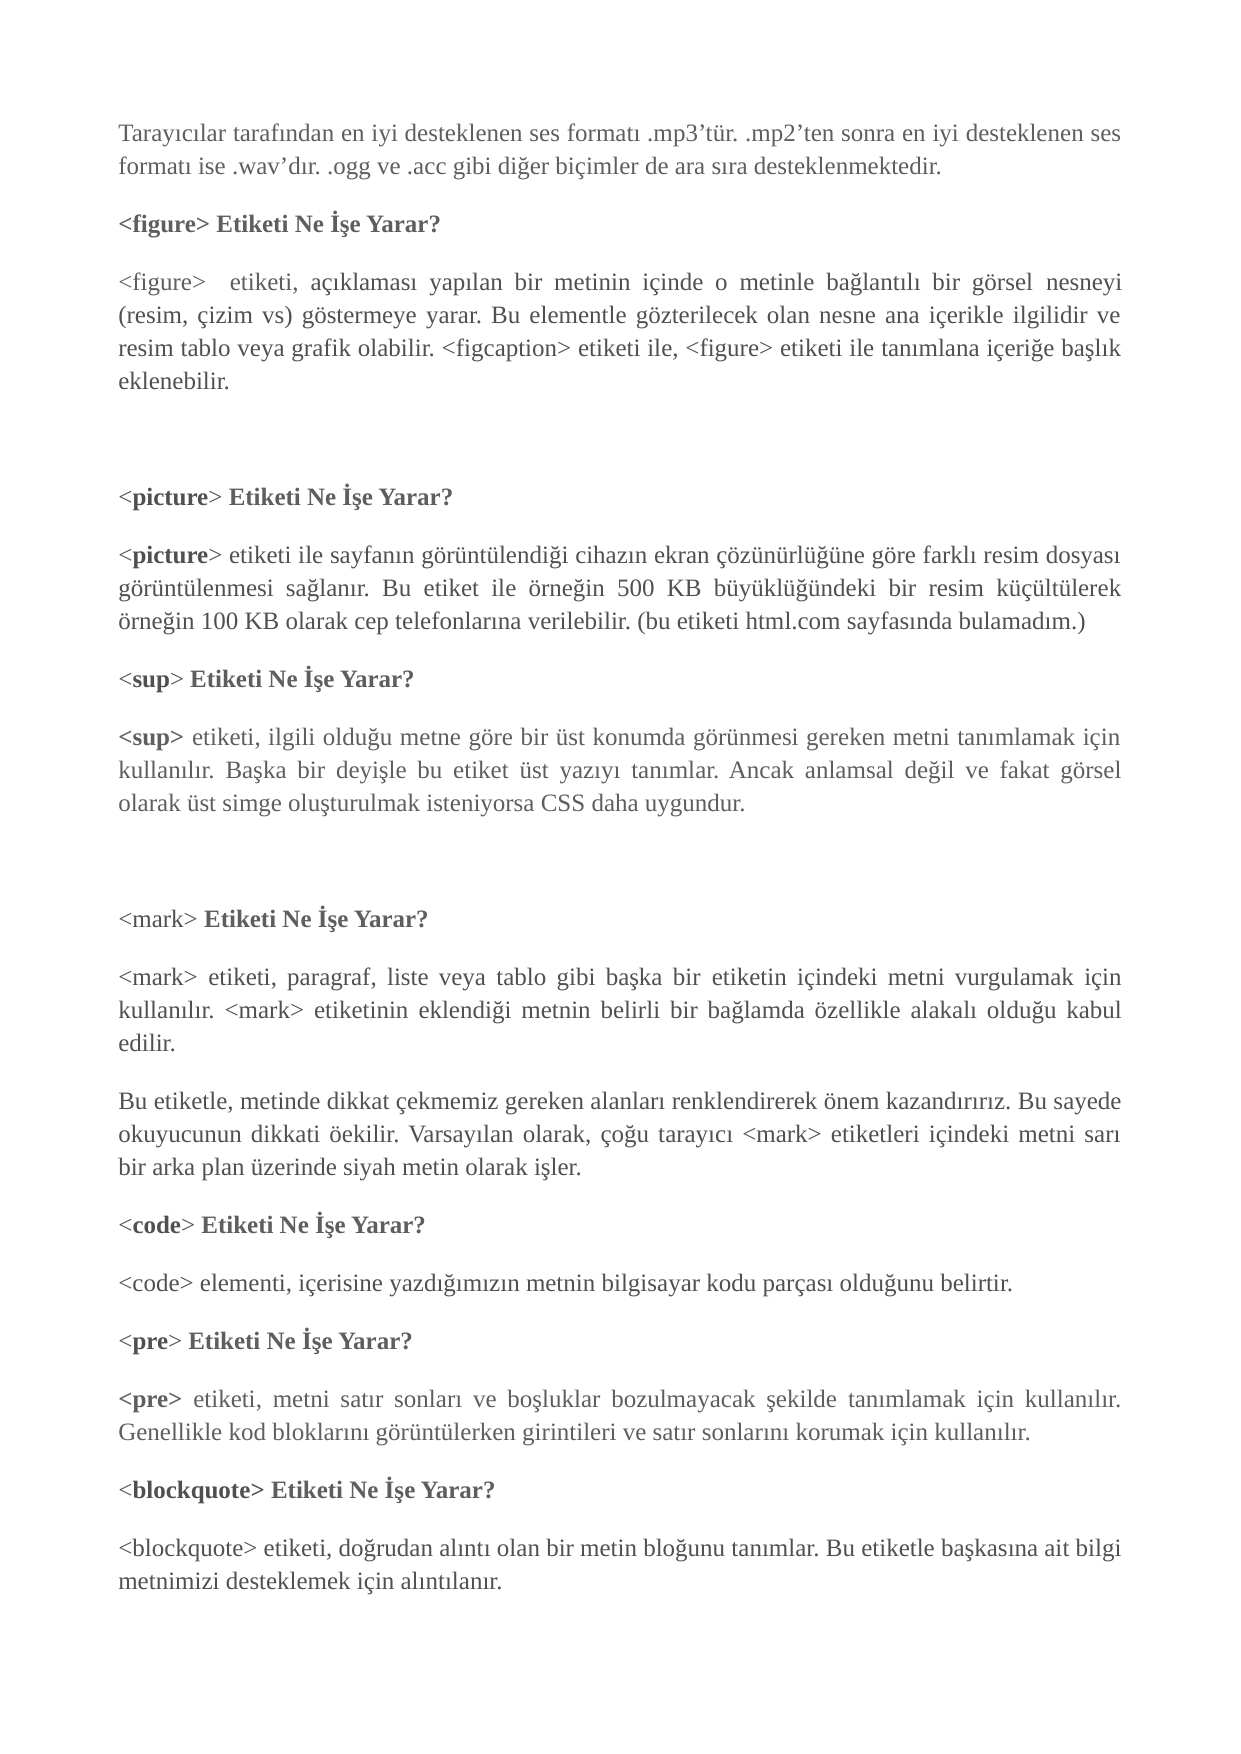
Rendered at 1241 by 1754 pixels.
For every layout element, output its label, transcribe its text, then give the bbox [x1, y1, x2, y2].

text <blockquote> etiketi, doğrudan alıntı olan bir metin bloğunu tanımlar. Bu etiketle başkasına ait bilgi metnimizi desteklemek için alıntılanır. [118, 1533, 1122, 1595]
text <mark> Etiketi Ne İşe Yarar? [118, 904, 1122, 932]
text <pre> Etiketi Ne İşe Yarar? [118, 1326, 1122, 1354]
text Tarayıcılar tarafından en iyi desteklenen ses formatı .mp3’tür. .mp2’ten sonra en iyi desteklenen ses formatı ise .wav’dır. .ogg ve .acc gibi diğer biçimler de ara sıra desteklenmektedir. [118, 118, 1122, 180]
text <blockquote> Etiketi Ne İşe Yarar? [118, 1475, 1122, 1504]
text <sup> etiketi, ilgili olduğu metne göre bir üst konumda görünmesi gereken metni tanımlamak için kullanılır. Başka bir deyişle bu etiket üst yazıyı tanımlar. Ancak anlamsal değil ve fakat görsel olarak üst simge oluşturulmak isteniyorsa CSS daha uygundur. [118, 722, 1122, 817]
text Bu etiketle, metinde dikkat çekmemiz gereken alanları renklendirerek önem kazandırırız. Bu sayede okuyucunun dikkati öekilir. Varsayılan olarak, çoğu tarayıcı <mark> etiketleri içindeki metni sarı bir arka plan üzerinde siyah metin olarak işler. [118, 1086, 1122, 1181]
text <code> Etiketi Ne İşe Yarar? [118, 1210, 1122, 1238]
text <figure> Etiketi Ne İşe Yarar? [118, 209, 1122, 238]
text <pre> etiketi, metni satır sonları ve boşluklar bozulmayacak şekilde tanımlamak için kullanılır. Genellikle kod bloklarını görüntülerken girintileri ve satır sonlarını korumak için kullanılır. [118, 1384, 1122, 1446]
text <mark> etiketi, paragraf, liste veya tablo gibi başka bir etiketin içindeki metni vurgulamak için kullanılır. <mark> etiketinin eklendiği metnin belirli bir bağlamda özellikle alakalı olduğu kabul edilir. [118, 962, 1122, 1056]
text <code> elementi, içerisine yazdığımızın metnin bilgisayar kodu parçası olduğunu belirtir. [118, 1268, 1122, 1297]
text <picture> etiketi ile sayfanın görüntülendiği cihazın ekran çözünürlüğüne göre farklı resim dosyası görüntülenmesi sağlanır. Bu etiket ile örneğin 500 KB büyüklüğündeki bir resim küçültülerek örneğin 100 KB olarak cep telefonlarına verilebilir. (bu etiketi html.com sayfasında bulamadım.) [118, 540, 1122, 635]
text <picture> Etiketi Ne İşe Yarar? [118, 482, 1122, 511]
text <sup> Etiketi Ne İşe Yarar? [118, 664, 1122, 693]
text <figure> etiketi, açıklaması yapılan bir metinin içinde o metinle bağlantılı bir görsel nesneyi (resim, çizim vs) göstermeye yarar. Bu elementle gözterilecek olan nesne ana içerikle ilgilidir ve resim tablo veya grafik olabilir. <figcaption> etiketi ile, <figure> etiketi ile tanımlana içeriğe başlık eklenebilir. [118, 267, 1122, 395]
